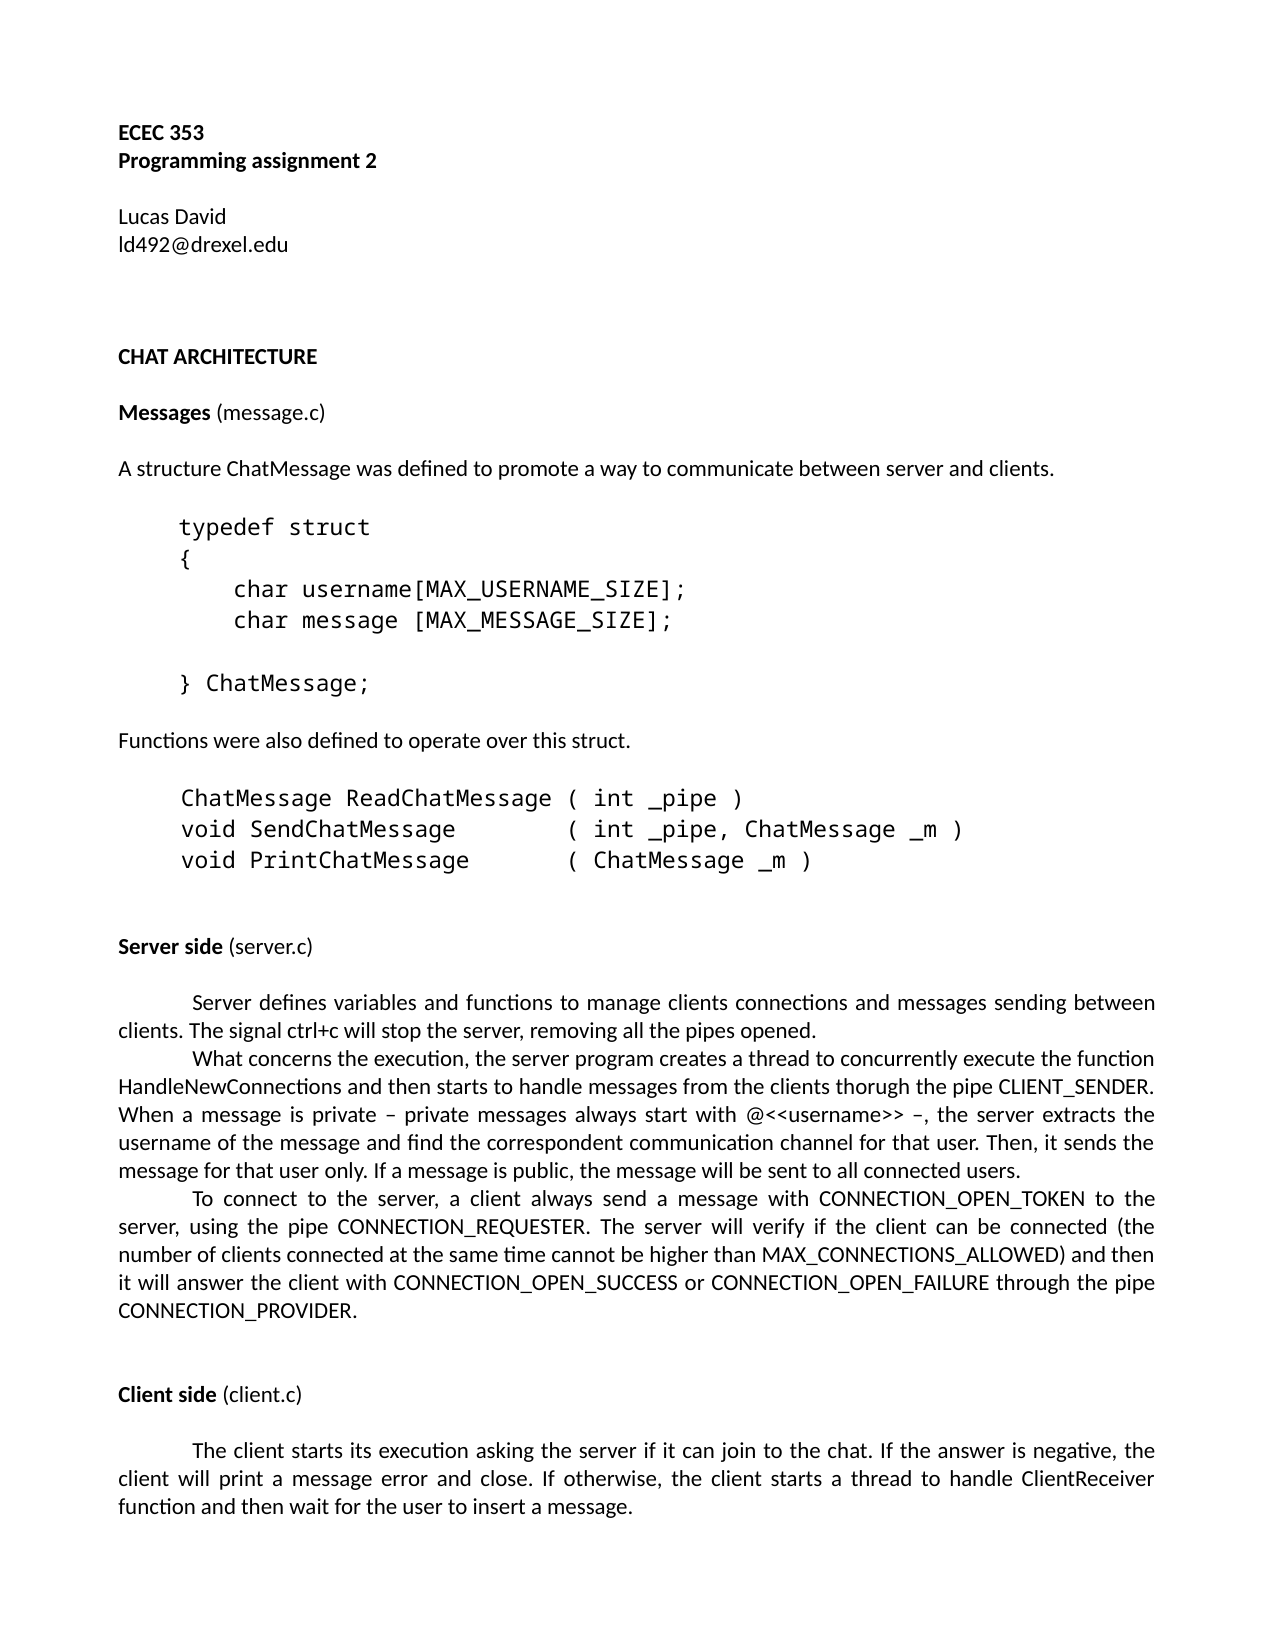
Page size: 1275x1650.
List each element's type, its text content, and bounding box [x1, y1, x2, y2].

text Server defines variables and functions to manage clients connections and messages sending between clients. The signal ctrl+c will stop the server, removing all the pipes opened. [118, 988, 1157, 1044]
text Lucas David [118, 202, 1157, 230]
text } ChatMessage; [178, 667, 1157, 698]
text Client side (client.c) [118, 1380, 1157, 1408]
text void PrintChatMessage ( ChatMessage _m ) [181, 844, 1157, 876]
text What concerns the execution, the server program creates a thread to concurrently execute the function HandleNewConnections and then starts to handle messages from the clients thorugh the pipe CLIENT_SENDER. When a message is private – private messages always start with @<<username>> –, the server extracts the username of the message and find the correspondent communication channel for that user. Then, it sends the message for that user only. If a message is public, the message will be sent to all connected users. [118, 1044, 1157, 1184]
text ECEC 353 [118, 118, 1157, 146]
text Server side (server.c) [118, 932, 1157, 960]
text Messages (message.c) [118, 398, 1157, 426]
text char message [MAX_MESSAGE_SIZE]; [178, 604, 1157, 635]
text void SendChatMessage ( int _pipe, ChatMessage _m ) [181, 813, 1157, 844]
text Programming assignment 2 [118, 146, 1157, 174]
text typedef struct [178, 510, 1157, 542]
text A structure ChatMessage was defined to promote a way to communicate between server and clients. [118, 454, 1157, 482]
text To connect to the server, a client always send a message with CONNECTION_OPEN_TOKEN to the server, using the pipe CONNECTION_REQUESTER. The server will verify if the client can be connected (the number of clients connected at the same time cannot be higher than MAX_CONNECTIONS_ALLOWED) and then it will answer the client with CONNECTION_OPEN_SUCCESS or CONNECTION_OPEN_FAILURE through the pipe CONNECTION_PROVIDER. [118, 1184, 1157, 1324]
text char username[MAX_USERNAME_SIZE]; [178, 573, 1157, 604]
text The client starts its execution asking the server if it can join to the chat. If the answer is negative, the client will print a message error and close. If otherwise, the client starts a thread to handle ClientReceiver function and then wait for the user to insert a message. [118, 1436, 1157, 1520]
text Functions were also defined to operate over this struct. [118, 726, 1157, 754]
text ChatMessage ReadChatMessage ( int _pipe ) [181, 782, 1157, 813]
text CHAT ARCHITECTURE [118, 342, 1157, 370]
text { [178, 542, 1157, 573]
text ld492@drexel.edu [118, 230, 1157, 258]
